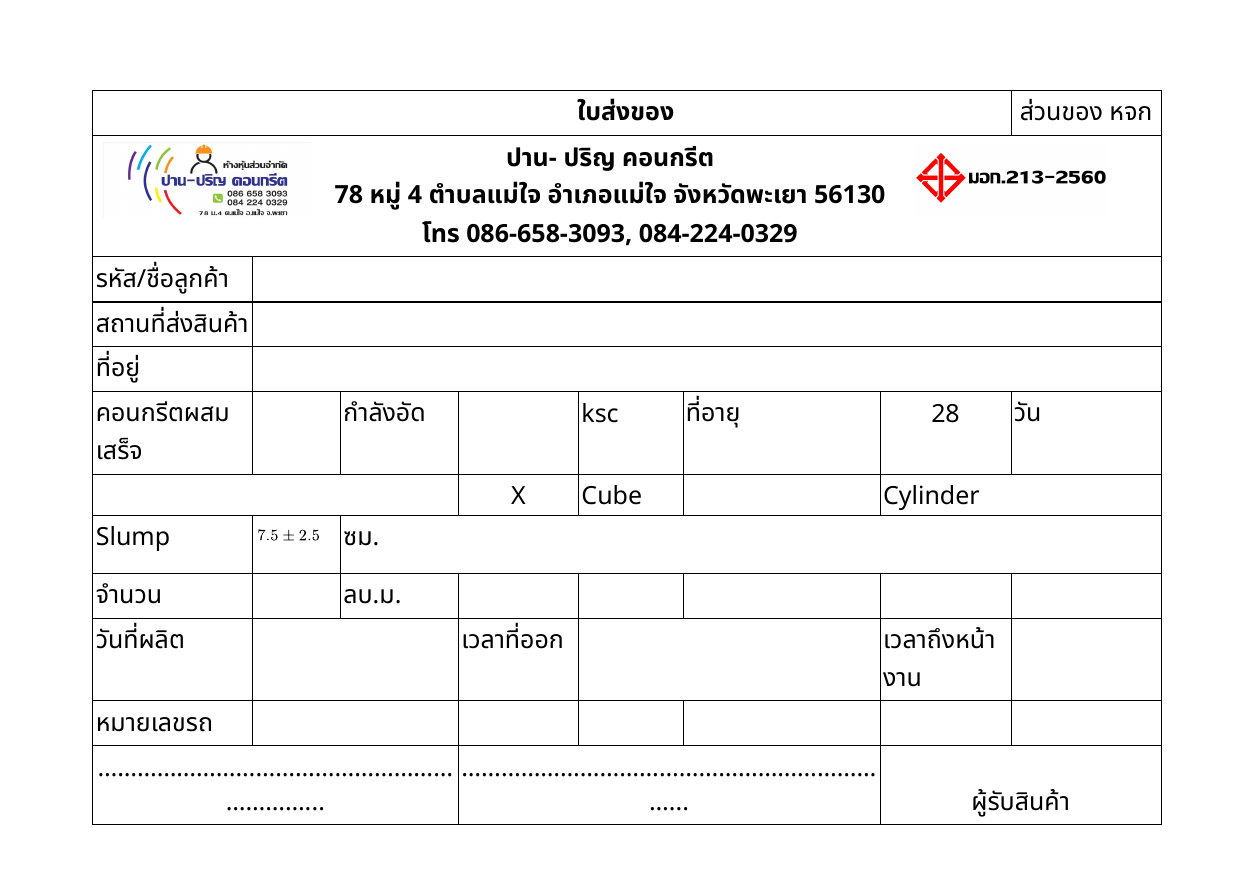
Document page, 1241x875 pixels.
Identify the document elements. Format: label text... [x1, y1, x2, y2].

table_header ส่วนของ หจก [1012, 91, 1161, 135]
table_cell [881, 701, 1011, 745]
table_cell ที่อยู่ [93, 347, 252, 391]
table_cell คอนกรีตผสมเสร็จ [93, 392, 252, 474]
table_cell [579, 574, 683, 618]
table_cell ที่อายุ [684, 392, 880, 474]
table_cell เวลาถึงหน้างาน [881, 619, 1011, 700]
table_cell หมายเลขรถ [93, 701, 252, 745]
table_header ใบส่งของ [93, 91, 1011, 135]
table_cell วันที่ผลิต [93, 619, 252, 700]
table_cell …………………………………………………………... [459, 746, 880, 824]
table_cell สถานที่ส่งสินค้า [93, 303, 252, 346]
table_cell [253, 392, 340, 474]
table_cell [1012, 619, 1161, 700]
table_cell Cube [579, 475, 683, 515]
table_cell [1012, 574, 1161, 618]
table_cell ลบ.ม. [341, 574, 458, 618]
table_cell จำนวน [93, 574, 252, 618]
table_cell [253, 303, 1161, 346]
table_cell [579, 701, 683, 745]
table_cell รหัส/ชื่อลูกค้า [93, 257, 252, 301]
table_cell [684, 701, 880, 745]
table_cell [253, 516, 340, 572]
table_cell [93, 136, 323, 256]
table_cell เวลาที่ออก [459, 619, 578, 700]
table_cell 28 [881, 392, 1011, 474]
table_cell [897, 136, 1161, 256]
table_cell [684, 475, 880, 515]
table_cell Slump [93, 516, 252, 572]
table_cell วัน [1012, 392, 1161, 474]
table_cell [459, 392, 578, 474]
table_cell [459, 701, 578, 745]
table_cell …………………………………………………………... [93, 746, 458, 824]
table_cell ผู้รับสินค้า [881, 746, 1161, 824]
table_cell [253, 347, 1161, 391]
picture [913, 143, 1109, 216]
table_cell [684, 574, 880, 618]
table_cell [253, 701, 458, 745]
table_cell [93, 475, 458, 515]
table_cell [253, 574, 340, 618]
table_cell [253, 619, 458, 700]
table_cell X [459, 475, 578, 515]
table_cell [1012, 701, 1161, 745]
table_cell กำลังอัด [341, 392, 458, 474]
table_cell Cylinder [881, 475, 1161, 515]
table_cell ksc [579, 392, 683, 474]
table_cell [459, 574, 578, 618]
table_cell [253, 257, 1161, 301]
table_cell ซม. [341, 516, 1161, 572]
table_cell ปาน- ปริญ คอนกรีต 78 หมู่ 4 ตำบลแม่ใจ อำเภอแม่ใจ จังหวัดพะเยา 56130 โทร 086-658-3093, 084-224-0329 [323, 136, 897, 256]
picture [103, 142, 312, 218]
table_cell [579, 619, 880, 700]
table_cell [881, 574, 1011, 618]
